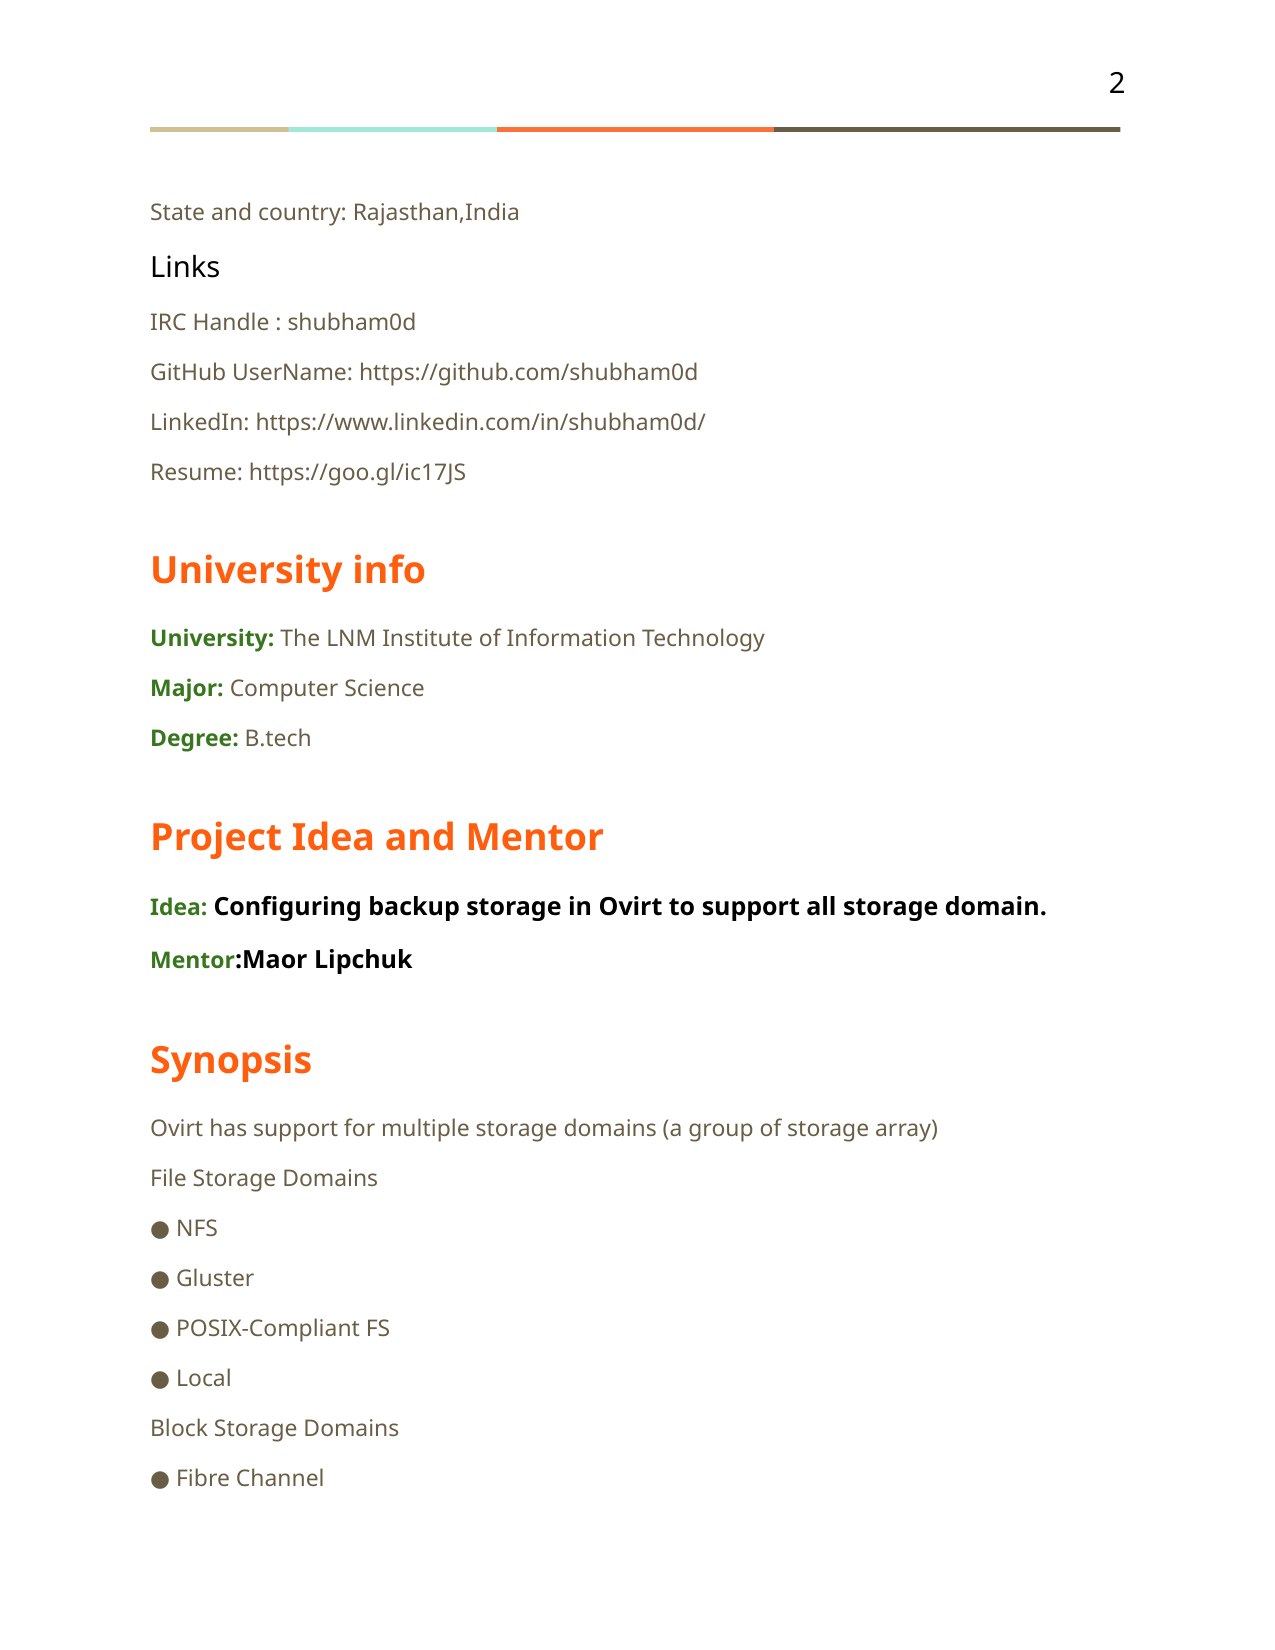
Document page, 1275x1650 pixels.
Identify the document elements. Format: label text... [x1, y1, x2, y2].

text IRC Handle : shubham0d [150, 306, 1125, 337]
text ● POSIX-Compliant FS [150, 1312, 1125, 1343]
text Resume: https://goo.gl/ic17JS [150, 456, 1125, 487]
text Ovirt has support for multiple storage domains (a group of storage array) [150, 1112, 1125, 1143]
text ● Gluster [150, 1262, 1125, 1293]
text State and country: Rajasthan,India [150, 196, 1125, 227]
text ● NFS [150, 1212, 1125, 1243]
text Major: Computer Science [150, 672, 1125, 704]
text File Storage Domains [150, 1162, 1125, 1193]
subtitle Project Idea and Mentor [150, 810, 1125, 861]
text ● Fibre Channel [150, 1462, 1125, 1493]
subtitle University info [150, 543, 1125, 594]
text LinkedIn: https://www.linkedin.com/in/shubham0d/ [150, 406, 1125, 437]
text Links [150, 246, 1125, 286]
text ● Local [150, 1362, 1125, 1393]
text Mentor:Maor Lipchuk [150, 942, 1125, 976]
text GitHub UserName: https://github.com/shubham0d [150, 356, 1125, 387]
text University: The LNM Institute of Information Technology [150, 622, 1125, 654]
text Degree: B.tech [150, 722, 1125, 754]
subtitle Synopsis [150, 1033, 1125, 1084]
text Idea: Configuring backup storage in Ovirt to support all storage domain. [150, 889, 1125, 923]
text Block Storage Domains [150, 1412, 1125, 1443]
picture [150, 127, 1121, 132]
